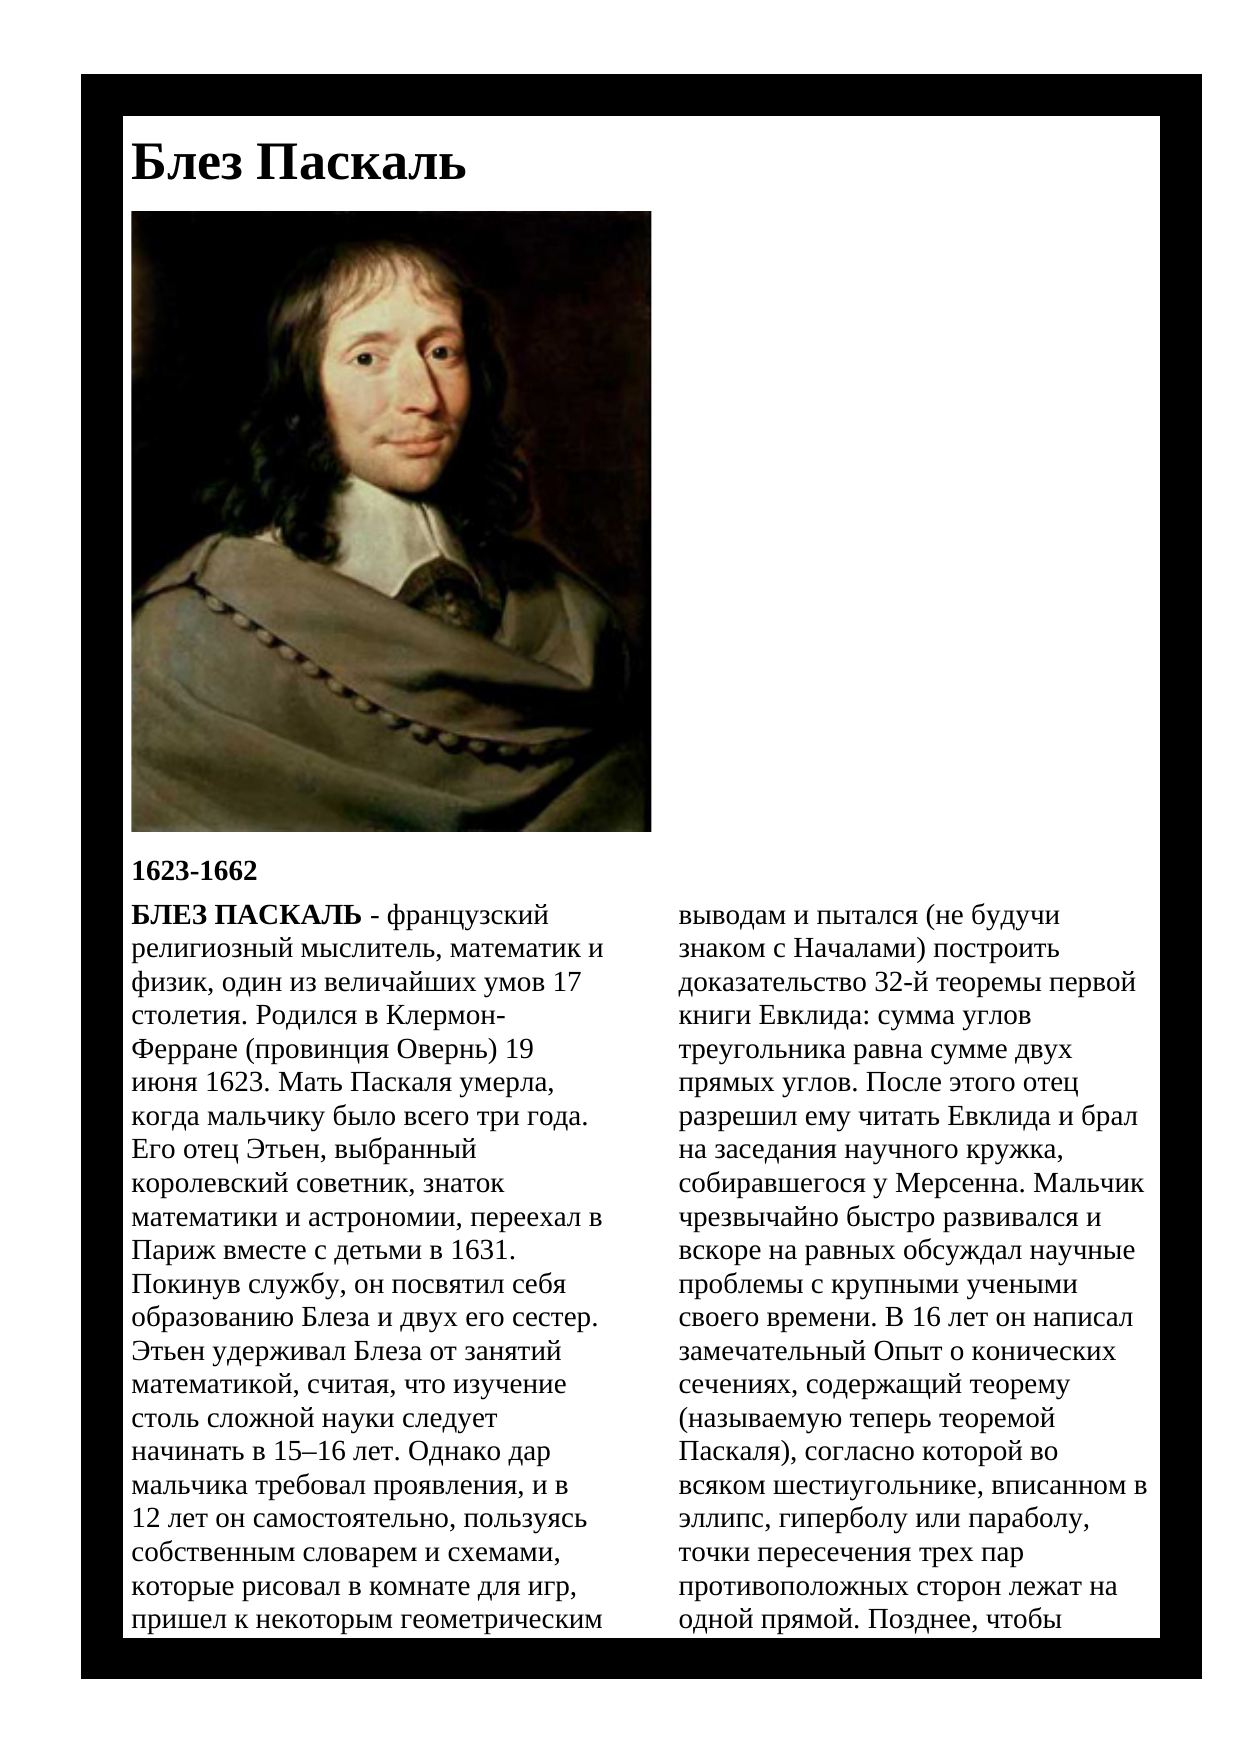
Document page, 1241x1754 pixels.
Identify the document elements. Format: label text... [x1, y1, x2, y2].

subtitle БЛЕЗ ПАСКАЛЬ - французский религиозный мыслитель, математик и физик, один из величайших умов 17 столетия. Родился в Клермон-Ферране (провинция Овернь) 19 июня 1623. Мать Паскаля умерла, когда мальчику было всего три года. Его отец Этьен, выбранный королевский советник, знаток математики и астрономии, переехал в Париж вместе с детьми в 1631. Покинув службу, он посвятил себя образованию Блеза и двух его сестер. Этьен удерживал Блеза от занятий математикой, считая, что изучение столь сложной науки следует начинать в 15–16 лет. Однако дар мальчика требовал проявления, и в 12 лет он самостоятельно, пользуясь собственным словарем и схемами, которые рисовал в комнате для игр, пришел к некоторым геометрическим [131, 897, 604, 1635]
subtitle выводам и пытался (не будучи знаком с Началами) построить доказательство 32-й теоремы первой книги Евклида: сумма углов треугольника равна сумме двух прямых углов. После этого отец разрешил ему читать Евклида и брал на заседания научного кружка, собиравшегося у Мерсенна. Мальчик чрезвычайно быстро развивался и вскоре на равных обсуждал научные проблемы с крупными учеными своего времени. В 16 лет он написал замечательный Опыт о конических сечениях, содержащий теорему (называемую теперь теоремой Паскаля), согласно которой во всяком шестиугольнике, вписанном в эллипс, гиперболу или параболу, точки пересечения трех пар противоположных сторон лежат на одной прямой. Позднее, чтобы [678, 897, 1152, 1635]
subtitle 1623-1662 [131, 853, 1152, 886]
subtitle Блез Паскаль [131, 128, 1152, 191]
